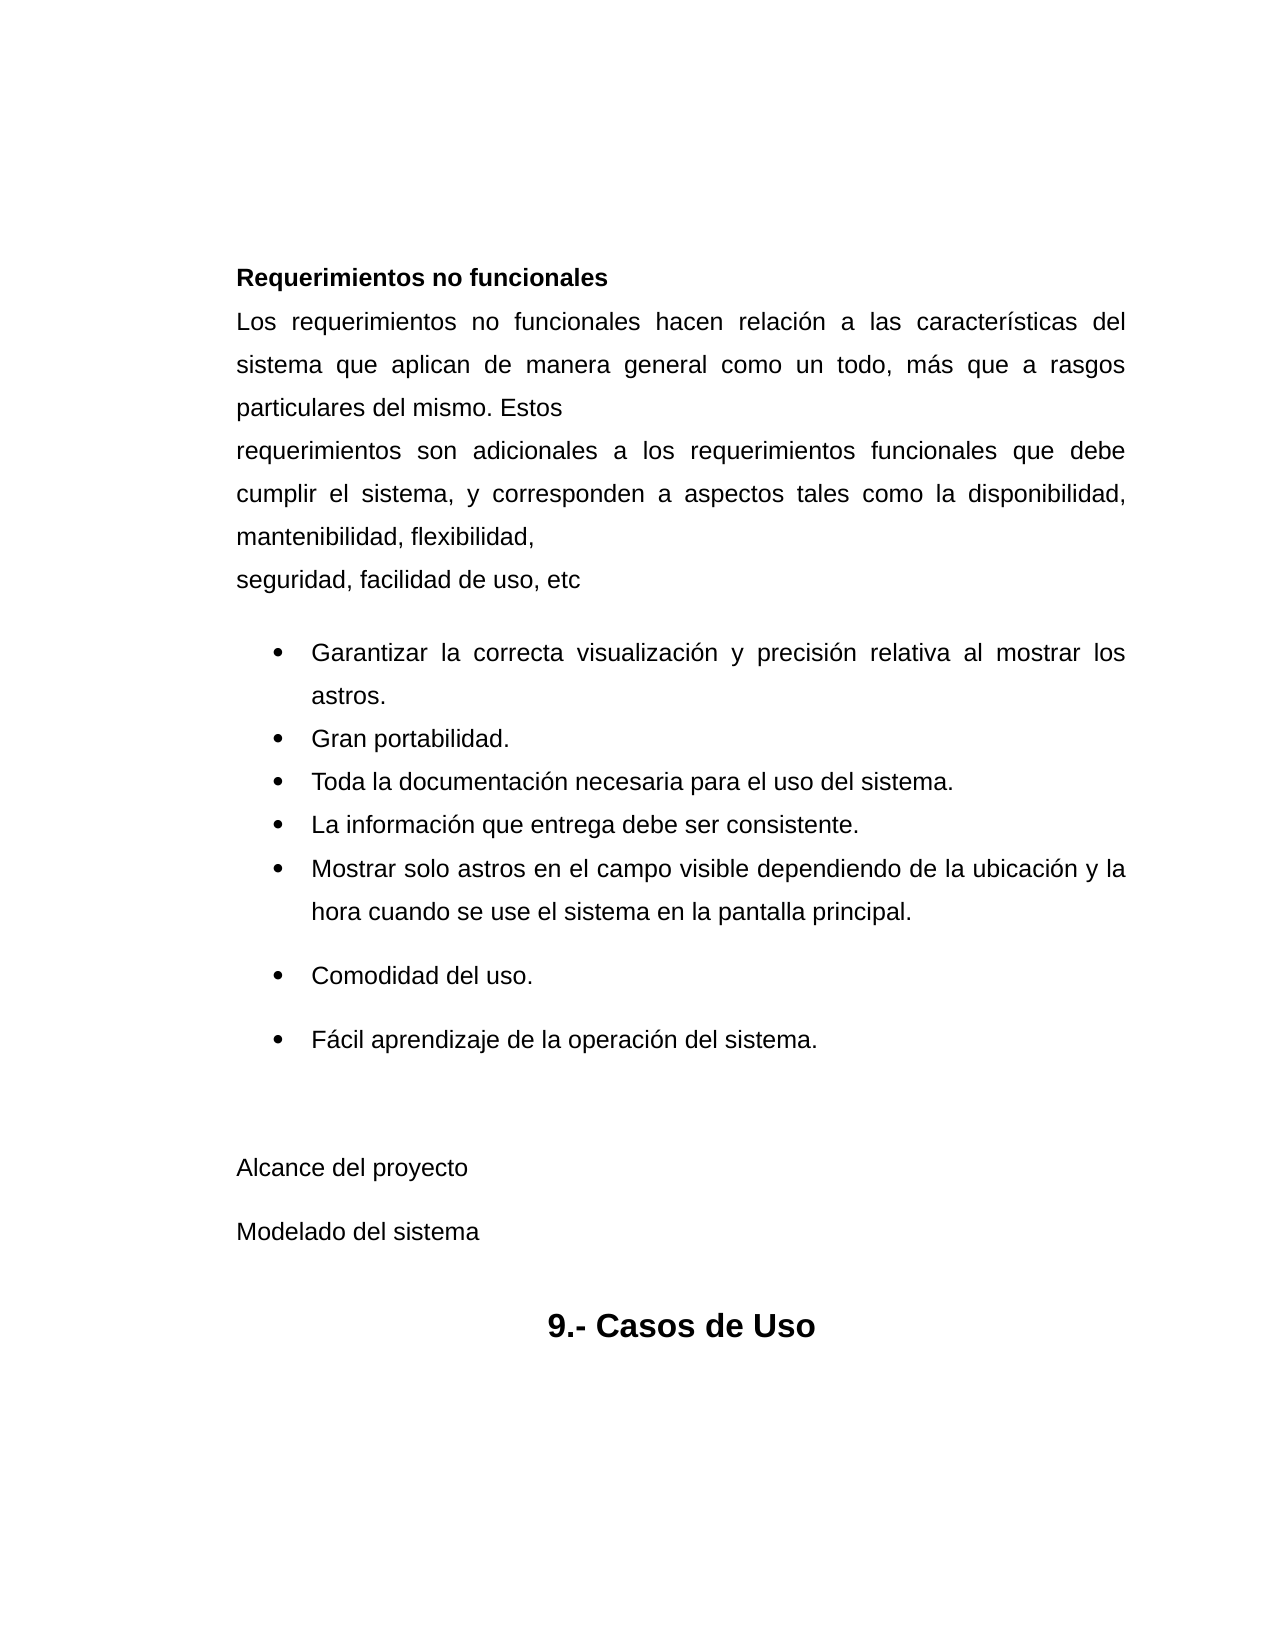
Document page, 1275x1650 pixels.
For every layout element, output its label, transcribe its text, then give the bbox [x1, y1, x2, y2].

text Los requerimientos no funcionales hacen relación a las características del sistema que aplican de manera general como un todo, más que a rasgos particulares del mismo. Estos [236, 307, 1127, 422]
list Toda la documentación necesaria para el uso del sistema. [274, 767, 1127, 796]
list Garantizar la correcta visualización y precisión relativa al mostrar los astros. [274, 638, 1127, 709]
text requerimientos son adicionales a los requerimientos funcionales que debe cumplir el sistema, y corresponden a aspectos tales como la disponibilidad, mantenibilidad, flexibilidad, [236, 436, 1127, 551]
list La información que entrega debe ser consistente. [274, 810, 1127, 839]
text Requerimientos no funcionales [236, 263, 1127, 292]
list Alcance del proyecto [236, 1153, 1127, 1182]
subtitle 9.- Casos de Uso [236, 1306, 1127, 1344]
list Fácil aprendizaje de la operación del sistema. [274, 1025, 1127, 1054]
list Modelado del sistema [236, 1217, 1127, 1246]
list Gran portabilidad. [274, 724, 1127, 753]
list Comodidad del uso. [274, 961, 1127, 990]
list Mostrar solo astros en el campo visible dependiendo de la ubicación y la hora cuando se use el sistema en la pantalla principal. [274, 854, 1127, 926]
text seguridad, facilidad de uso, etc [236, 565, 1127, 594]
